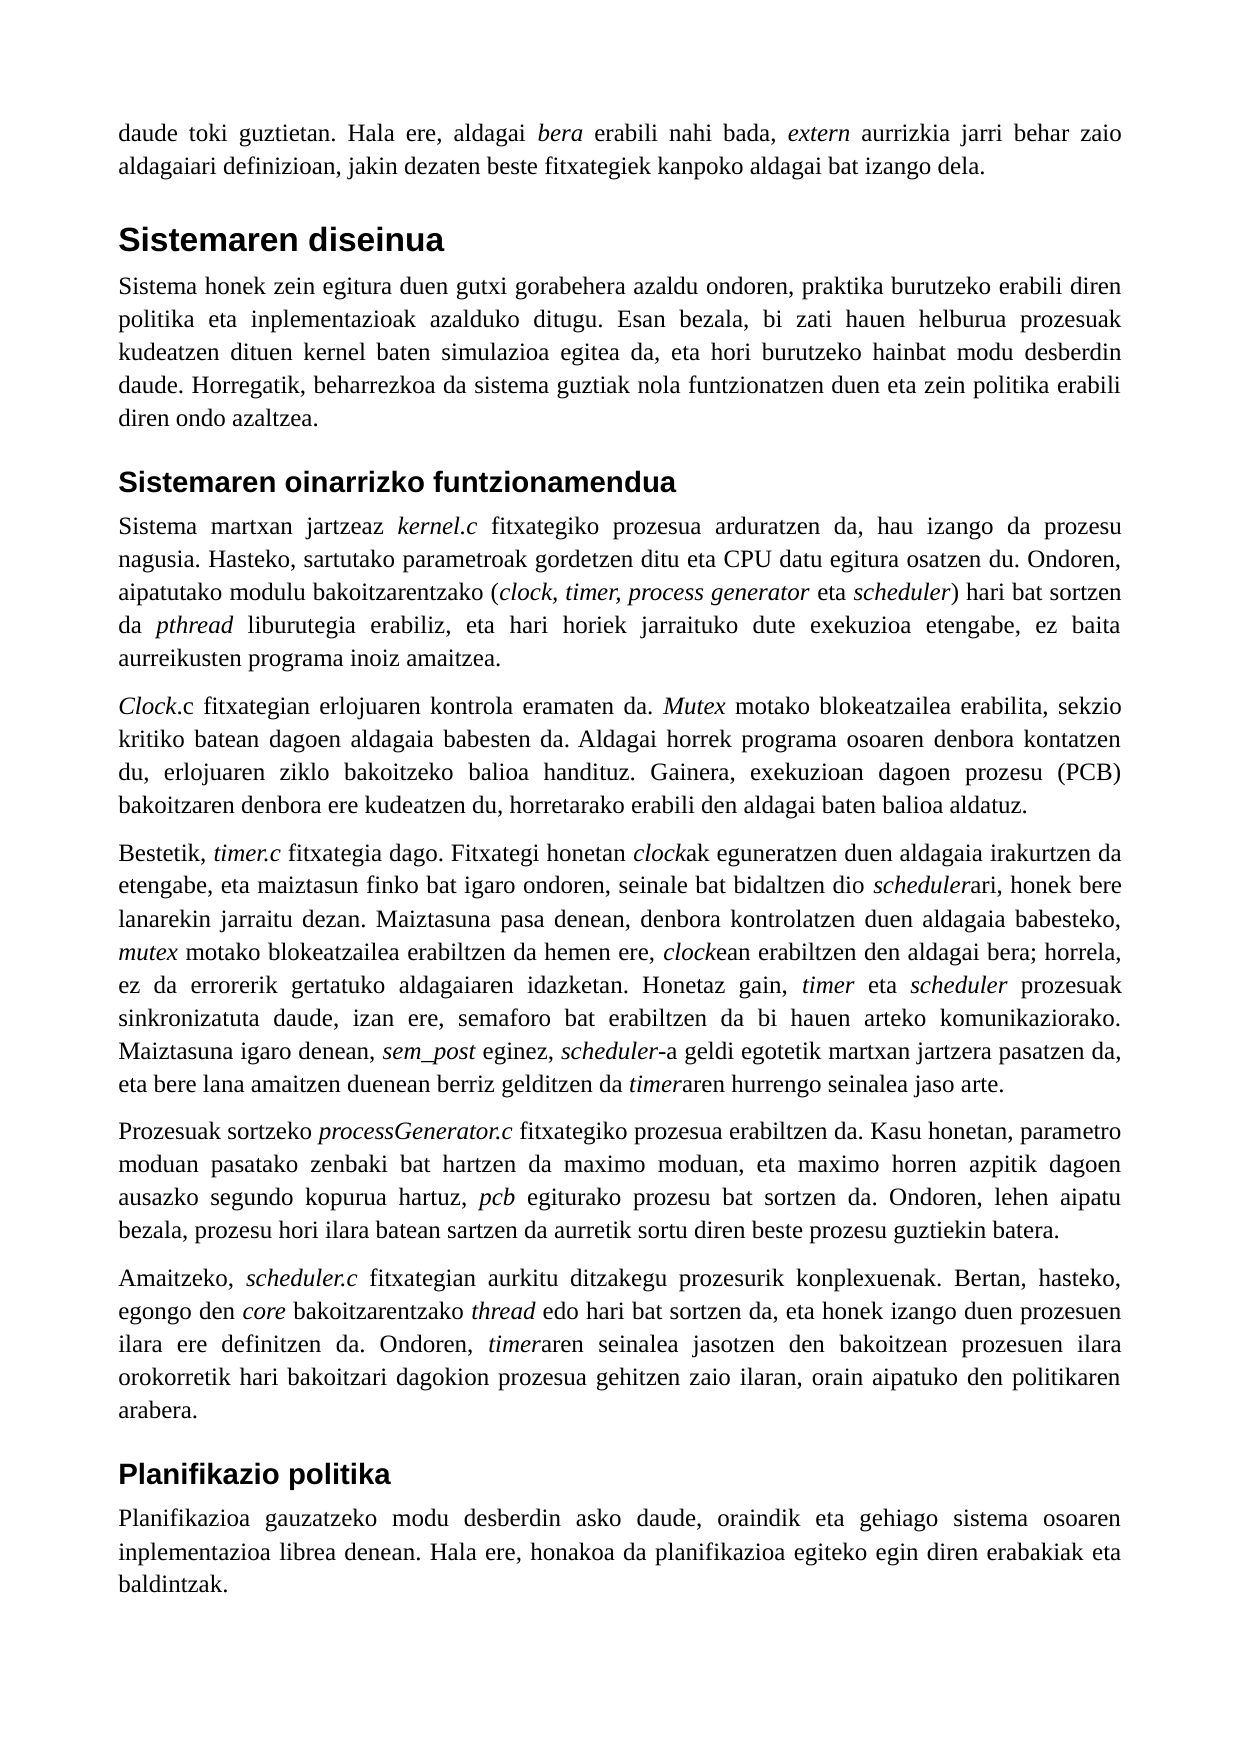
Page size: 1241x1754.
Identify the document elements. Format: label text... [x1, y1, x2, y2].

text Clock.c fitxategian erlojuaren kontrola eramaten da. Mutex motako blokeatzailea erabilita, sekzio kritiko batean dagoen aldagaia babesten da. Aldagai horrek programa osoaren denbora kontatzen du, erlojuaren ziklo bakoitzeko balioa handituz. Gainera, exekuzioan dagoen prozesu (PCB) bakoitzaren denbora ere kudeatzen du, horretarako erabili den aldagai baten balioa aldatuz. [118, 691, 1122, 819]
text Bestetik, timer.c fitxategia dago. Fitxategi honetan clockak eguneratzen duen aldagaia irakurtzen da etengabe, eta maiztasun finko bat igaro ondoren, seinale bat bidaltzen dio schedulerari, honek bere lanarekin jarraitu dezan. Maiztasuna pasa denean, denbora kontrolatzen duen aldagaia babesteko, mutex motako blokeatzailea erabiltzen da hemen ere, clockean erabiltzen den aldagai bera; horrela, ez da errorerik gertatuko aldagaiaren idazketan. Honetaz gain, timer eta scheduler prozesuak sinkronizatuta daude, izan ere, semaforo bat erabiltzen da bi hauen arteko komunikaziorako. Maiztasuna igaro denean, sem_post eginez, scheduler-a geldi egotetik martxan jartzera pasatzen da, eta bere lana amaitzen duenean berriz gelditzen da timeraren hurrengo seinalea jaso arte. [118, 838, 1122, 1097]
text daude toki guztietan. Hala ere, aldagai bera erabili nahi bada, extern aurrizkia jarri behar zaio aldagaiari definizioan, jakin dezaten beste fitxategiek kanpoko aldagai bat izango dela. [118, 118, 1122, 180]
text Sistema martxan jartzeaz kernel.c fitxategiko prozesua arduratzen da, hau izango da prozesu nagusia. Hasteko, sartutako parametroak gordetzen ditu eta CPU datu egitura osatzen du. Ondoren, aipatutako modulu bakoitzarentzako (clock, timer, process generator eta scheduler) hari bat sortzen da pthread liburutegia erabiliz, eta hari horiek jarraituko dute exekuzioa etengabe, ez baita aurreikusten programa inoiz amaitzea. [118, 511, 1122, 672]
subtitle Planifikazio politika [118, 1457, 1122, 1491]
text Amaitzeko, scheduler.c fitxategian aurkitu ditzakegu prozesurik konplexuenak. Bertan, hasteko, egongo den core bakoitzarentzako thread edo hari bat sortzen da, eta honek izango duen prozesuen ilara ere definitzen da. Ondoren, timeraren seinalea jasotzen den bakoitzean prozesuen ilara orokorretik hari bakoitzari dagokion prozesua gehitzen zaio ilaran, orain aipatuko den politikaren arabera. [118, 1263, 1122, 1424]
subtitle Sistemaren oinarrizko funtzionamendua [118, 465, 1122, 499]
subtitle Sistemaren diseinua [118, 219, 1122, 258]
text Planifikazioa gauzatzeko modu desberdin asko daude, oraindik eta gehiago sistema osoaren inplementazioa librea denean. Hala ere, honakoa da planifikazioa egiteko egin diren erabakiak eta baldintzak. [118, 1503, 1122, 1598]
text Prozesuak sortzeko processGenerator.c fitxategiko prozesua erabiltzen da. Kasu honetan, parametro moduan pasatako zenbaki bat hartzen da maximo moduan, eta maximo horren azpitik dagoen ausazko segundo kopurua hartuz, pcb egiturako prozesu bat sortzen da. Ondoren, lehen aipatu bezala, prozesu hori ilara batean sartzen da aurretik sortu diren beste prozesu guztiekin batera. [118, 1116, 1122, 1244]
text Sistema honek zein egitura duen gutxi gorabehera azaldu ondoren, praktika burutzeko erabili diren politika eta inplementazioak azalduko ditugu. Esan bezala, bi zati hauen helburua prozesuak kudeatzen dituen kernel baten simulazioa egitea da, eta hori burutzeko hainbat modu desberdin daude. Horregatik, beharrezkoa da sistema guztiak nola funtzionatzen duen eta zein politika erabili diren ondo azaltzea. [118, 271, 1122, 432]
